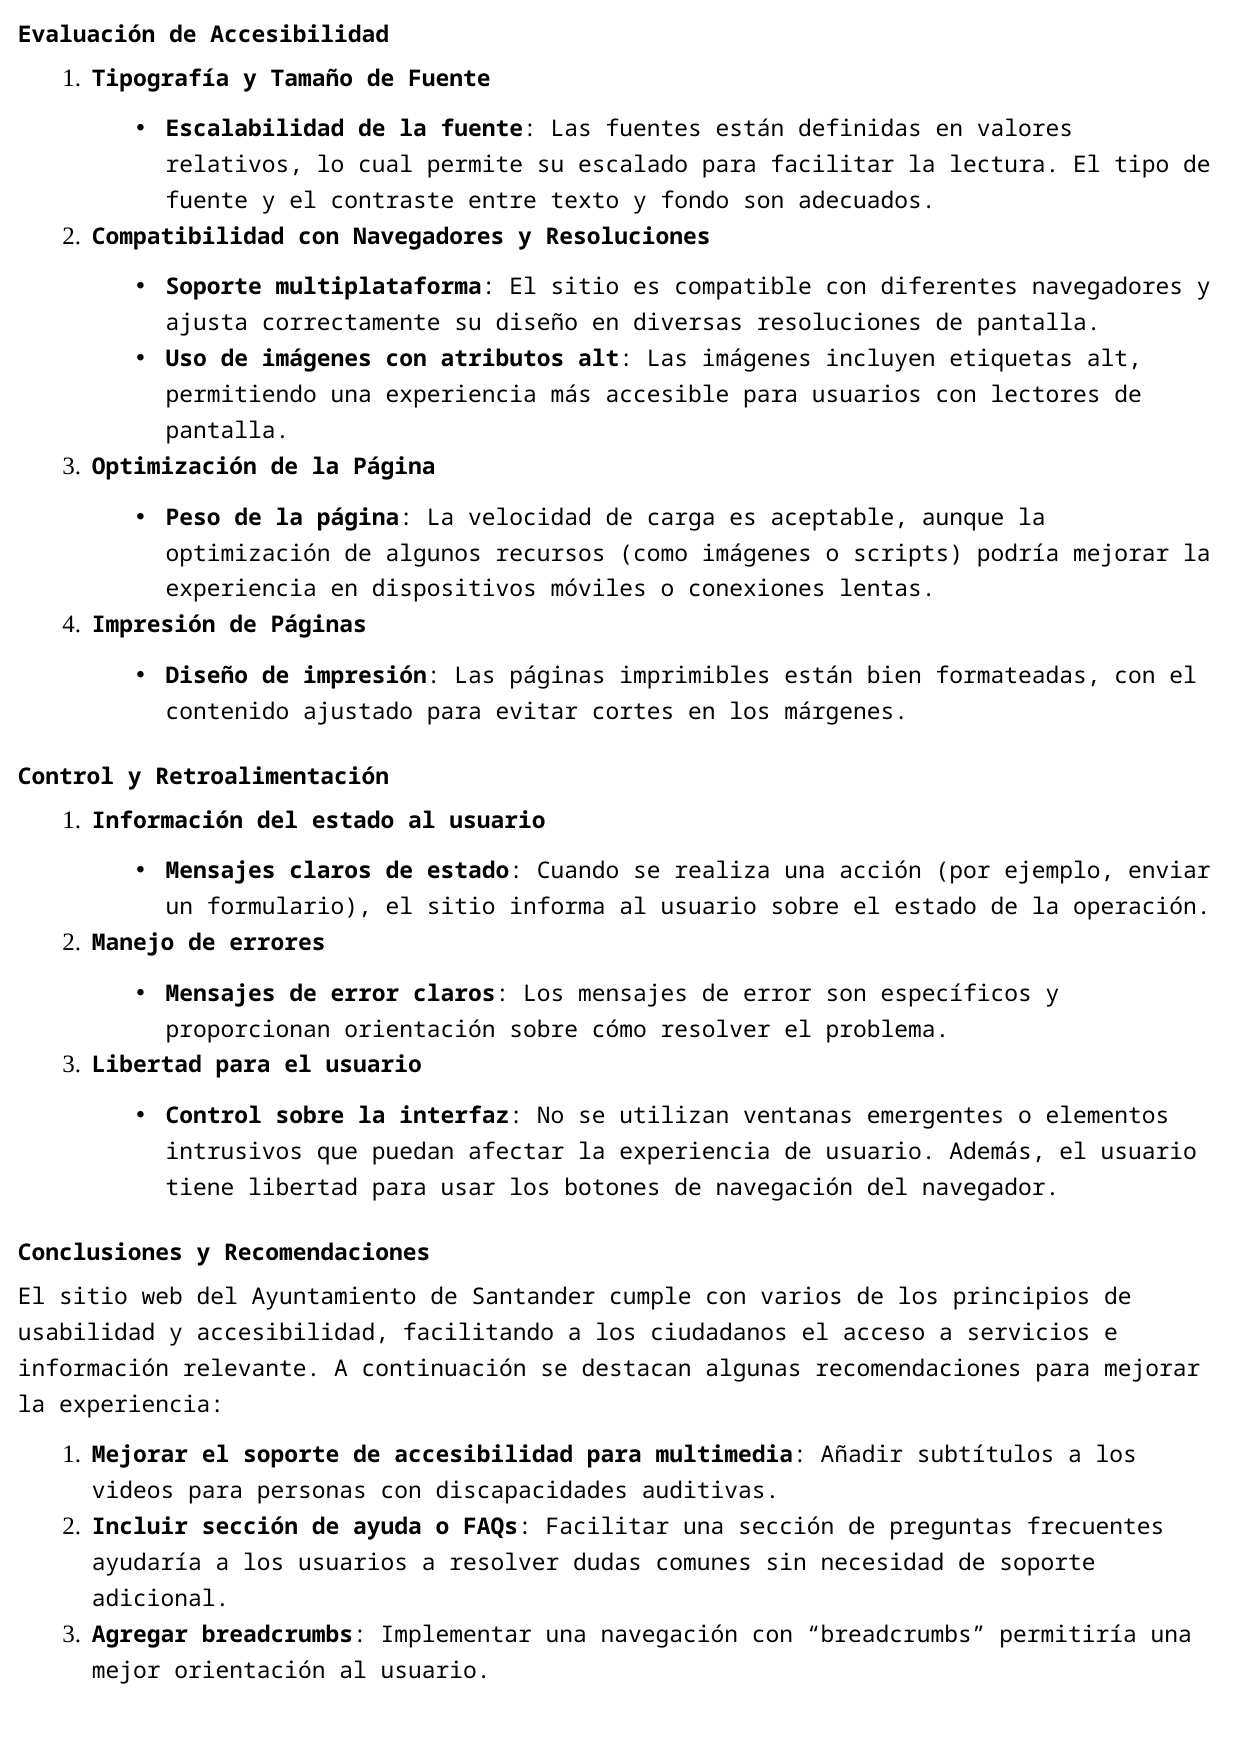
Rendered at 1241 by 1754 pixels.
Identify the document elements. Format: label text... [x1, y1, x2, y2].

list Agregar breadcrumbs: Implementar una navegación con “breadcrumbs” permitiría una mejor orientación al usuario. [62, 1618, 1222, 1685]
list Información del estado al usuario [62, 804, 1222, 835]
list Mensajes claros de estado: Cuando se realiza una acción (por ejemplo, enviar un formulario), el sitio informa al usuario sobre el estado de la operación. [136, 854, 1222, 921]
list Uso de imágenes con atributos alt: Las imágenes incluyen etiquetas alt, permitiendo una experiencia más accesible para usuarios con lectores de pantalla. [136, 342, 1222, 445]
subtitle Evaluación de Accesibilidad [18, 18, 1222, 49]
list Impresión de Páginas [62, 608, 1222, 639]
list Mejorar el soporte de accesibilidad para multimedia: Añadir subtítulos a los videos para personas con discapacidades auditivas. [62, 1438, 1222, 1505]
list Control sobre la interfaz: No se utilizan ventanas emergentes o elementos intrusivos que puedan afectar la experiencia de usuario. Además, el usuario tiene libertad para usar los botones de navegación del navegador. [136, 1099, 1222, 1202]
list Peso de la página: La velocidad de carga es aceptable, aunque la optimización de algunos recursos (como imágenes o scripts) podría mejorar la experiencia en dispositivos móviles o conexiones lentas. [136, 501, 1222, 604]
subtitle Control y Retroalimentación [18, 760, 1222, 791]
list Manejo de errores [62, 926, 1222, 957]
text El sitio web del Ayuntamiento de Santander cumple con varios de los principios de usabilidad y accesibilidad, facilitando a los ciudadanos el acceso a servicios e información relevante. A continuación se destacan algunas recomendaciones para mejorar la experiencia: [18, 1280, 1222, 1419]
subtitle Conclusiones y Recomendaciones [18, 1236, 1222, 1267]
list Soporte multiplataforma: El sitio es compatible con diferentes navegadores y ajusta correctamente su diseño en diversas resoluciones de pantalla. [136, 270, 1222, 337]
list Compatibilidad con Navegadores y Resoluciones [62, 220, 1222, 251]
list Diseño de impresión: Las páginas imprimibles están bien formateadas, con el contenido ajustado para evitar cortes en los márgenes. [136, 659, 1222, 726]
list Optimización de la Página [62, 450, 1222, 481]
list Escalabilidad de la fuente: Las fuentes están definidas en valores relativos, lo cual permite su escalado para facilitar la lectura. El tipo de fuente y el contraste entre texto y fondo son adecuados. [136, 112, 1222, 215]
list Libertad para el usuario [62, 1048, 1222, 1080]
list Tipografía y Tamaño de Fuente [62, 61, 1222, 93]
list Mensajes de error claros: Los mensajes de error son específicos y proporcionan orientación sobre cómo resolver el problema. [136, 977, 1222, 1044]
list Incluir sección de ayuda o FAQs: Facilitar una sección de preguntas frecuentes ayudaría a los usuarios a resolver dudas comunes sin necesidad de soporte adicional. [62, 1510, 1222, 1613]
